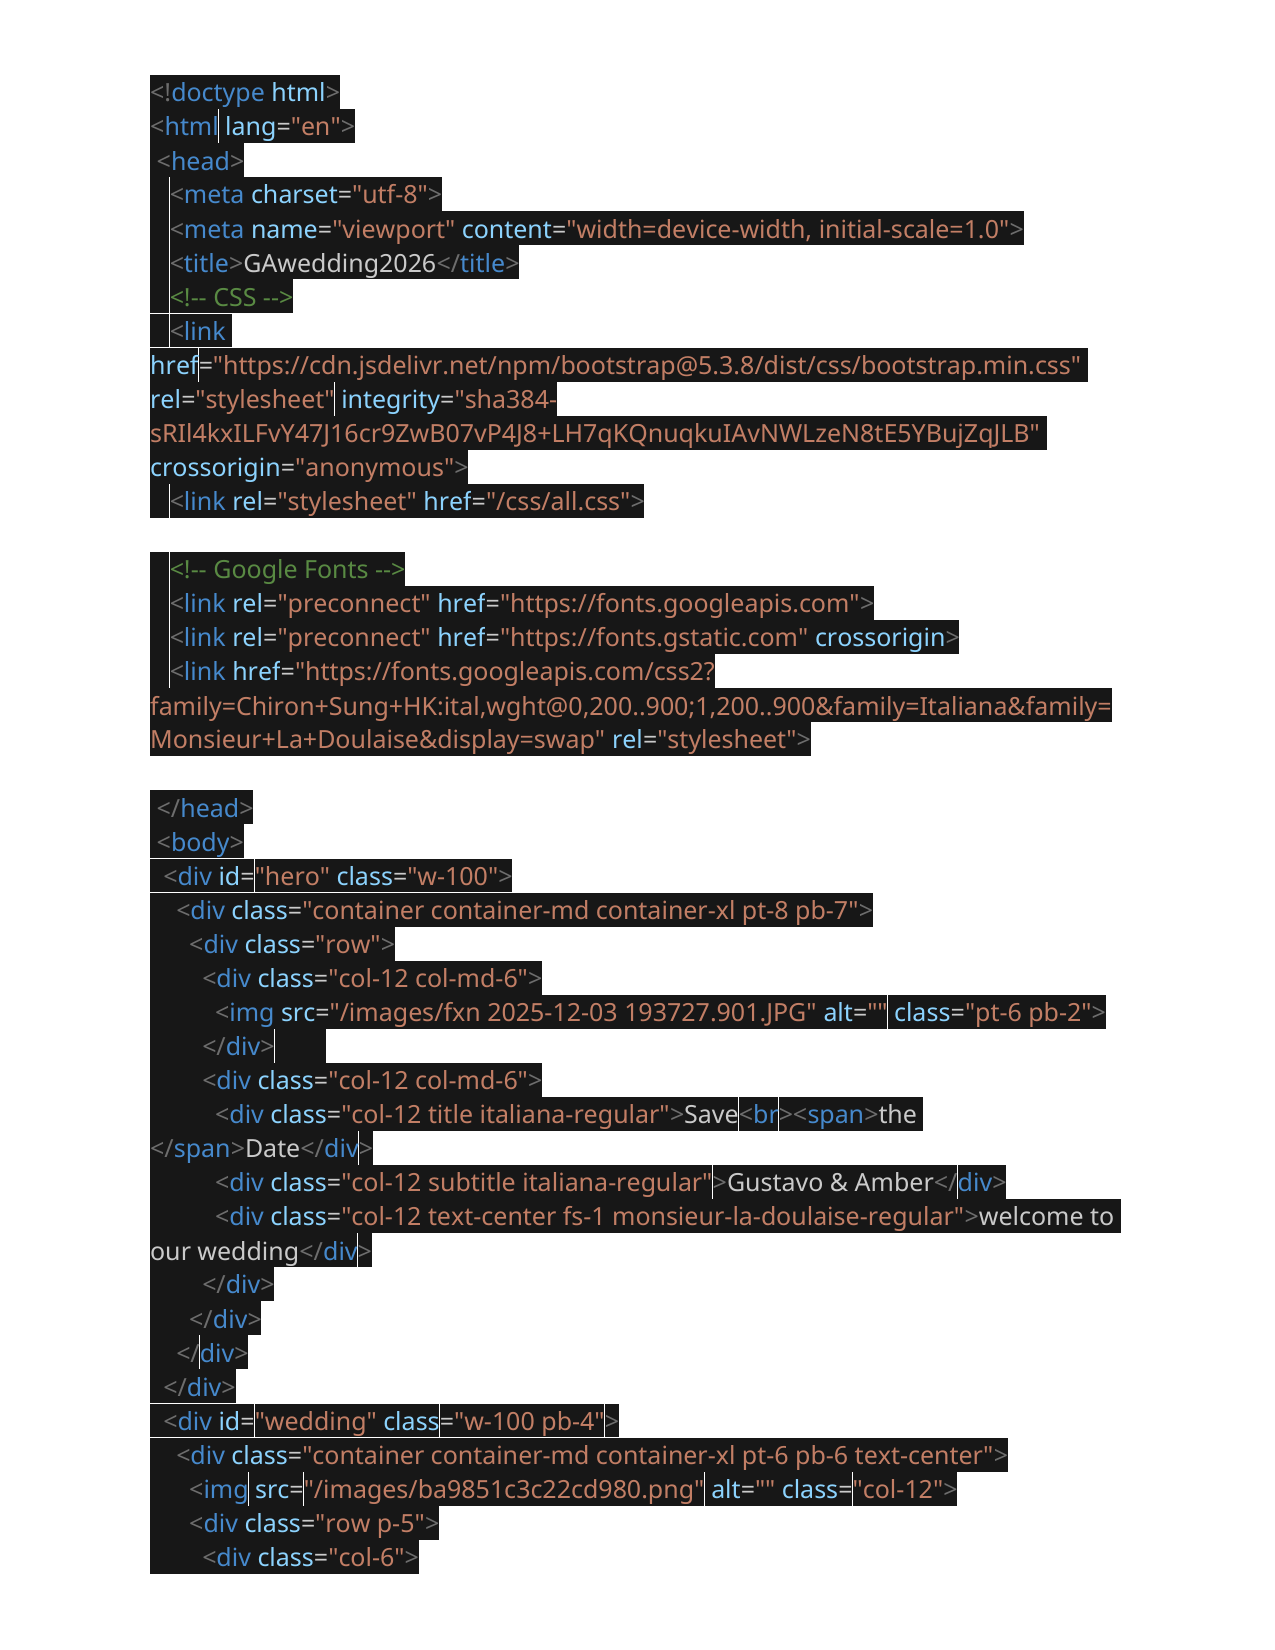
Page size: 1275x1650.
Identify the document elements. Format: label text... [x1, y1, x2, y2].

text <div class="col-12 subtitle italiana-regular">Gustavo & Amber</div> [150, 1165, 1125, 1199]
text <div class="col-12 col-md-6"> [150, 961, 1125, 995]
text <div class="row p-5"> [150, 1506, 1125, 1540]
text <div class="col-6"> [150, 1540, 1125, 1574]
text <!doctype html> [150, 75, 1125, 109]
text <!-- Google Fonts --> [150, 552, 1125, 586]
text <div class="col-12 title italiana-regular">Save<br><span>the </span>Date</div> [150, 1097, 1125, 1165]
text <div class="container container-md container-xl pt-8 pb-7"> [150, 892, 1125, 927]
text <link href="https://fonts.googleapis.com/css2?family=Chiron+Sung+HK:ital,wght@0,200..900;1,200..900&family=Italiana&family=Monsieur+La+Doulaise&display=swap" rel="stylesheet"> [150, 654, 1125, 756]
text </head> [150, 790, 1125, 824]
text <body> [150, 824, 1125, 858]
text <meta name="viewport" content="width=device-width, initial-scale=1.0"> [150, 211, 1125, 245]
text <link href="https://cdn.jsdelivr.net/npm/bootstrap@5.3.8/dist/css/bootstrap.min.css" rel="stylesheet" integrity="sha384-sRIl4kxILFvY47J16cr9ZwB07vP4J8+LH7qKQnuqkuIAvNWLzeN8tE5YBujZqJLB" crossorigin="anonymous"> [150, 313, 1125, 484]
text <div class="col-12 text-center fs-1 monsieur-la-doulaise-regular">welcome to our wedding</div> [150, 1199, 1125, 1267]
text <div id="wedding" class="w-100 pb-4"> [150, 1403, 1125, 1437]
text <meta charset="utf-8"> [150, 177, 1125, 211]
text <link rel="stylesheet" href="/css/all.css"> [150, 484, 1125, 518]
text <title>GAwedding2026</title> [150, 245, 1125, 279]
text <head> [150, 143, 1125, 177]
text <div class="container container-md container-xl pt-6 pb-6 text-center"> [150, 1437, 1125, 1472]
text </div> [150, 1267, 1125, 1301]
text <!-- CSS --> [150, 279, 1125, 313]
text </div> [150, 1335, 1125, 1369]
text <link rel="preconnect" href="https://fonts.googleapis.com"> [150, 586, 1125, 620]
text </div> [150, 1369, 1125, 1403]
text <img src="/images/fxn 2025-12-03 193727.901.JPG" alt="" class="pt-6 pb-2"> [150, 995, 1125, 1029]
text </div> [150, 1301, 1125, 1335]
text <div class="row"> [150, 927, 1125, 961]
text <link rel="preconnect" href="https://fonts.gstatic.com" crossorigin> [150, 620, 1125, 654]
text <img src="/images/ba9851c3c22cd980.png" alt="" class="col-12"> [150, 1472, 1125, 1506]
text </div> [150, 1029, 1125, 1063]
text <div class="col-12 col-md-6"> [150, 1063, 1125, 1097]
text <html lang="en"> [150, 109, 1125, 143]
text <div id="hero" class="w-100"> [150, 858, 1125, 892]
